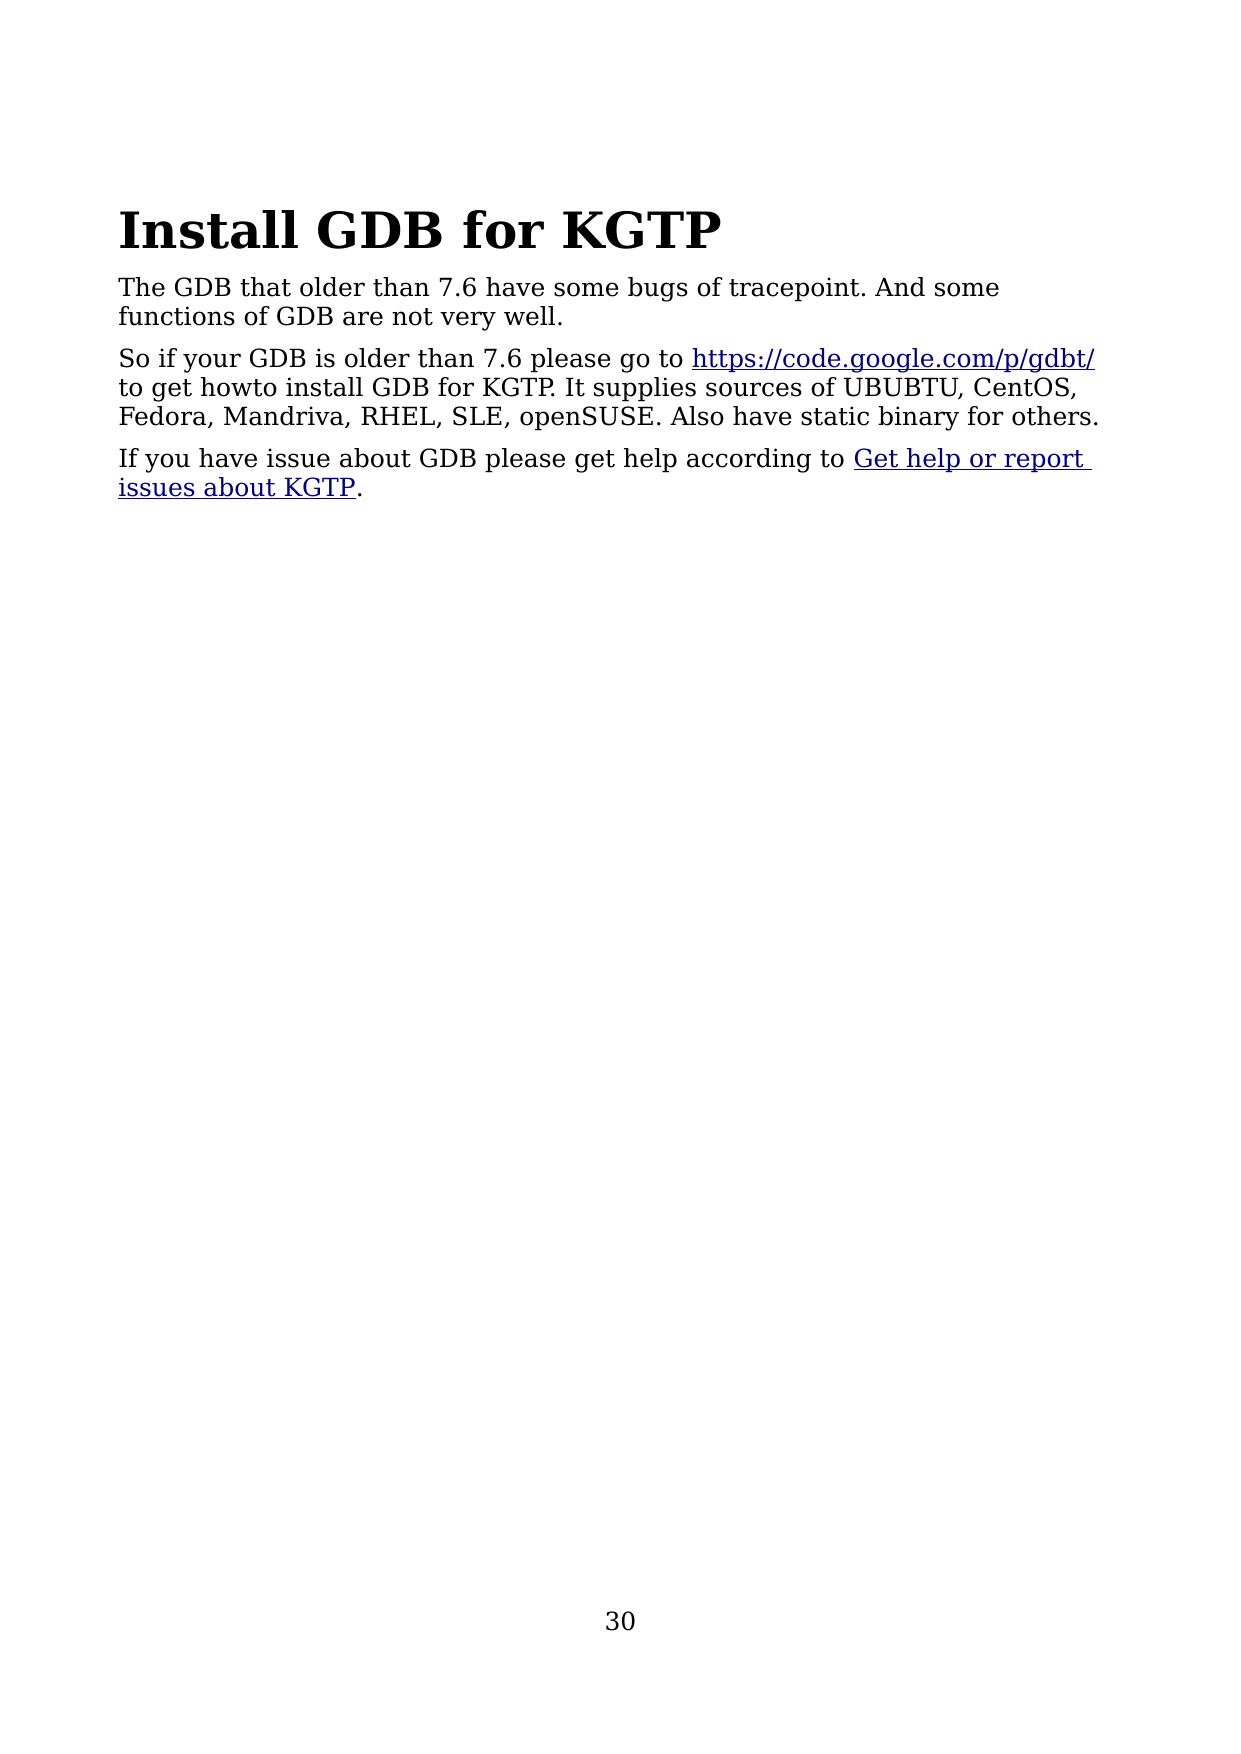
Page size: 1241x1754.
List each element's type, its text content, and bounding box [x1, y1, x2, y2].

text The GDB that older than 7.6 have some bugs of tracepoint. And some functions of GDB are not very well. [118, 273, 1122, 331]
text If you have issue about GDB please get help according to Get help or report issues about KGTP. [118, 444, 1122, 502]
subtitle Install GDB for KGTP [118, 202, 1122, 261]
text So if your GDB is older than 7.6 please go to https://code.google.com/p/gdbt/ to get howto install GDB for KGTP. It supplies sources of UBUBTU, CentOS, Fedora, Mandriva, RHEL, SLE, openSUSE. Also have static binary for others. [118, 344, 1122, 431]
